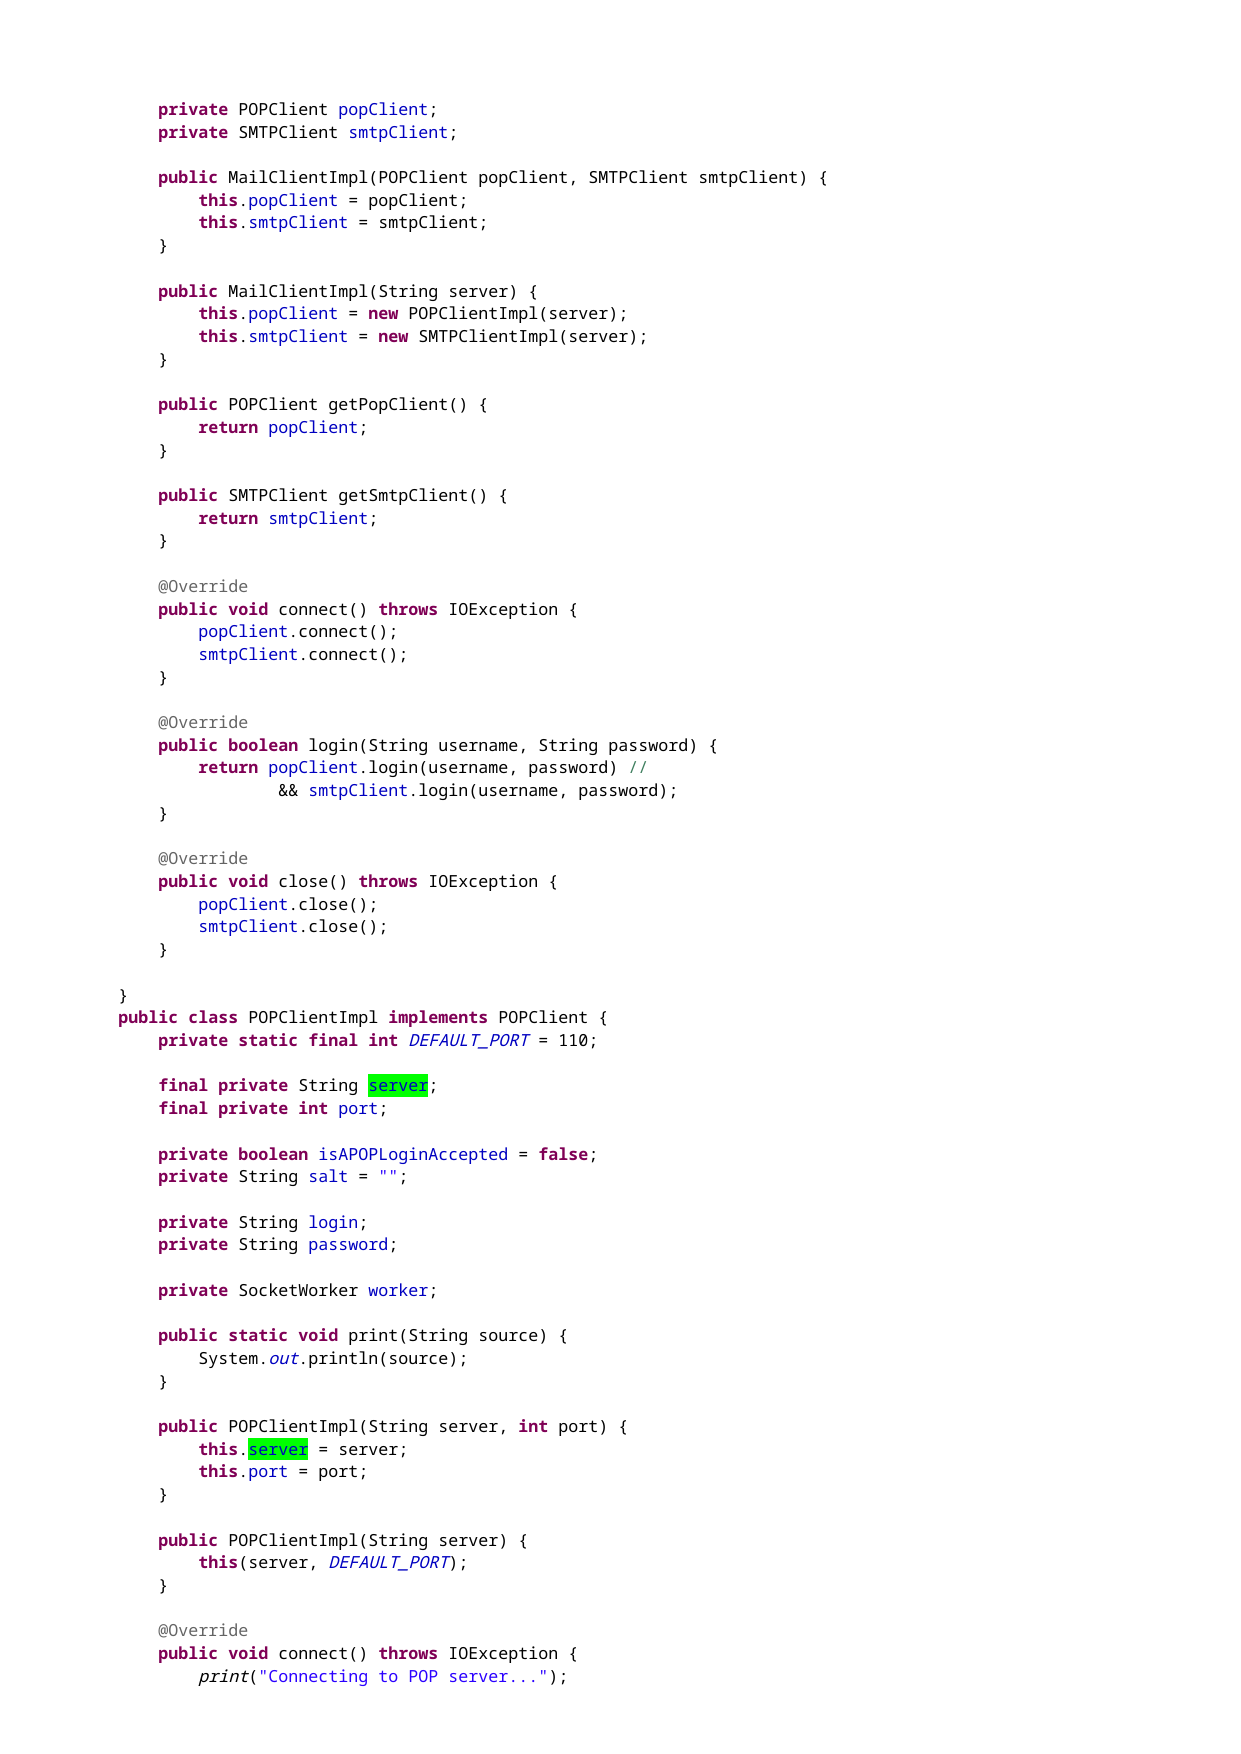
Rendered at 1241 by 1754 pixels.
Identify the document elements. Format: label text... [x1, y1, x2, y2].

text private SMTPClient smtpClient; [118, 120, 1162, 143]
text return popClient; [118, 416, 1162, 438]
text smtpClient.close(); [118, 915, 1162, 938]
text popClient.connect(); [118, 620, 1162, 643]
text public MailClientImpl(POPClient popClient, SMTPClient smtpClient) { [118, 166, 1162, 188]
text } [118, 234, 1162, 257]
text private SocketWorker worker; [118, 1278, 1162, 1301]
text this.popClient = popClient; [118, 188, 1162, 211]
text && smtpClient.login(username, password); [118, 779, 1162, 802]
text private POPClient popClient; [118, 98, 1162, 120]
text public SMTPClient getSmtpClient() { [118, 484, 1162, 506]
text private String password; [118, 1233, 1162, 1256]
text private String salt = ""; [118, 1165, 1162, 1188]
text this.smtpClient = new SMTPClientImpl(server); [118, 325, 1162, 347]
text public class POPClientImpl implements POPClient { [118, 1006, 1162, 1029]
text public void connect() throws IOException { [118, 1642, 1162, 1664]
text @Override [118, 574, 1162, 597]
text } [118, 347, 1162, 370]
text } [118, 938, 1162, 961]
text public static void print(String source) { [118, 1324, 1162, 1347]
text public void close() throws IOException { [118, 870, 1162, 892]
text return popClient.login(username, password) // [118, 756, 1162, 779]
text } [118, 1483, 1162, 1506]
text public POPClientImpl(String server) { [118, 1528, 1162, 1551]
text } [118, 1574, 1162, 1596]
text final private int port; [118, 1097, 1162, 1119]
text public void connect() throws IOException { [118, 597, 1162, 620]
text popClient.close(); [118, 892, 1162, 915]
text print("Connecting to POP server..."); [118, 1664, 1162, 1687]
text this.server = server; [118, 1437, 1162, 1460]
text private static final int DEFAULT_PORT = 110; [118, 1029, 1162, 1051]
text } [118, 665, 1162, 688]
text smtpClient.connect(); [118, 643, 1162, 665]
text } [118, 529, 1162, 552]
text } [118, 983, 1162, 1006]
text public POPClient getPopClient() { [118, 393, 1162, 416]
text final private String server; [118, 1074, 1162, 1097]
text public boolean login(String username, String password) { [118, 733, 1162, 756]
text private String login; [118, 1210, 1162, 1233]
text System.out.println(source); [118, 1347, 1162, 1369]
text return smtpClient; [118, 506, 1162, 529]
text private boolean isAPOPLoginAccepted = false; [118, 1142, 1162, 1165]
text this.smtpClient = smtpClient; [118, 211, 1162, 234]
text @Override [118, 1619, 1162, 1642]
text @Override [118, 711, 1162, 733]
text this(server, DEFAULT_PORT); [118, 1551, 1162, 1574]
text public POPClientImpl(String server, int port) { [118, 1415, 1162, 1437]
text this.port = port; [118, 1460, 1162, 1483]
text } [118, 802, 1162, 824]
text @Override [118, 847, 1162, 870]
text this.popClient = new POPClientImpl(server); [118, 302, 1162, 325]
text public MailClientImpl(String server) { [118, 279, 1162, 302]
text } [118, 438, 1162, 461]
text } [118, 1369, 1162, 1392]
